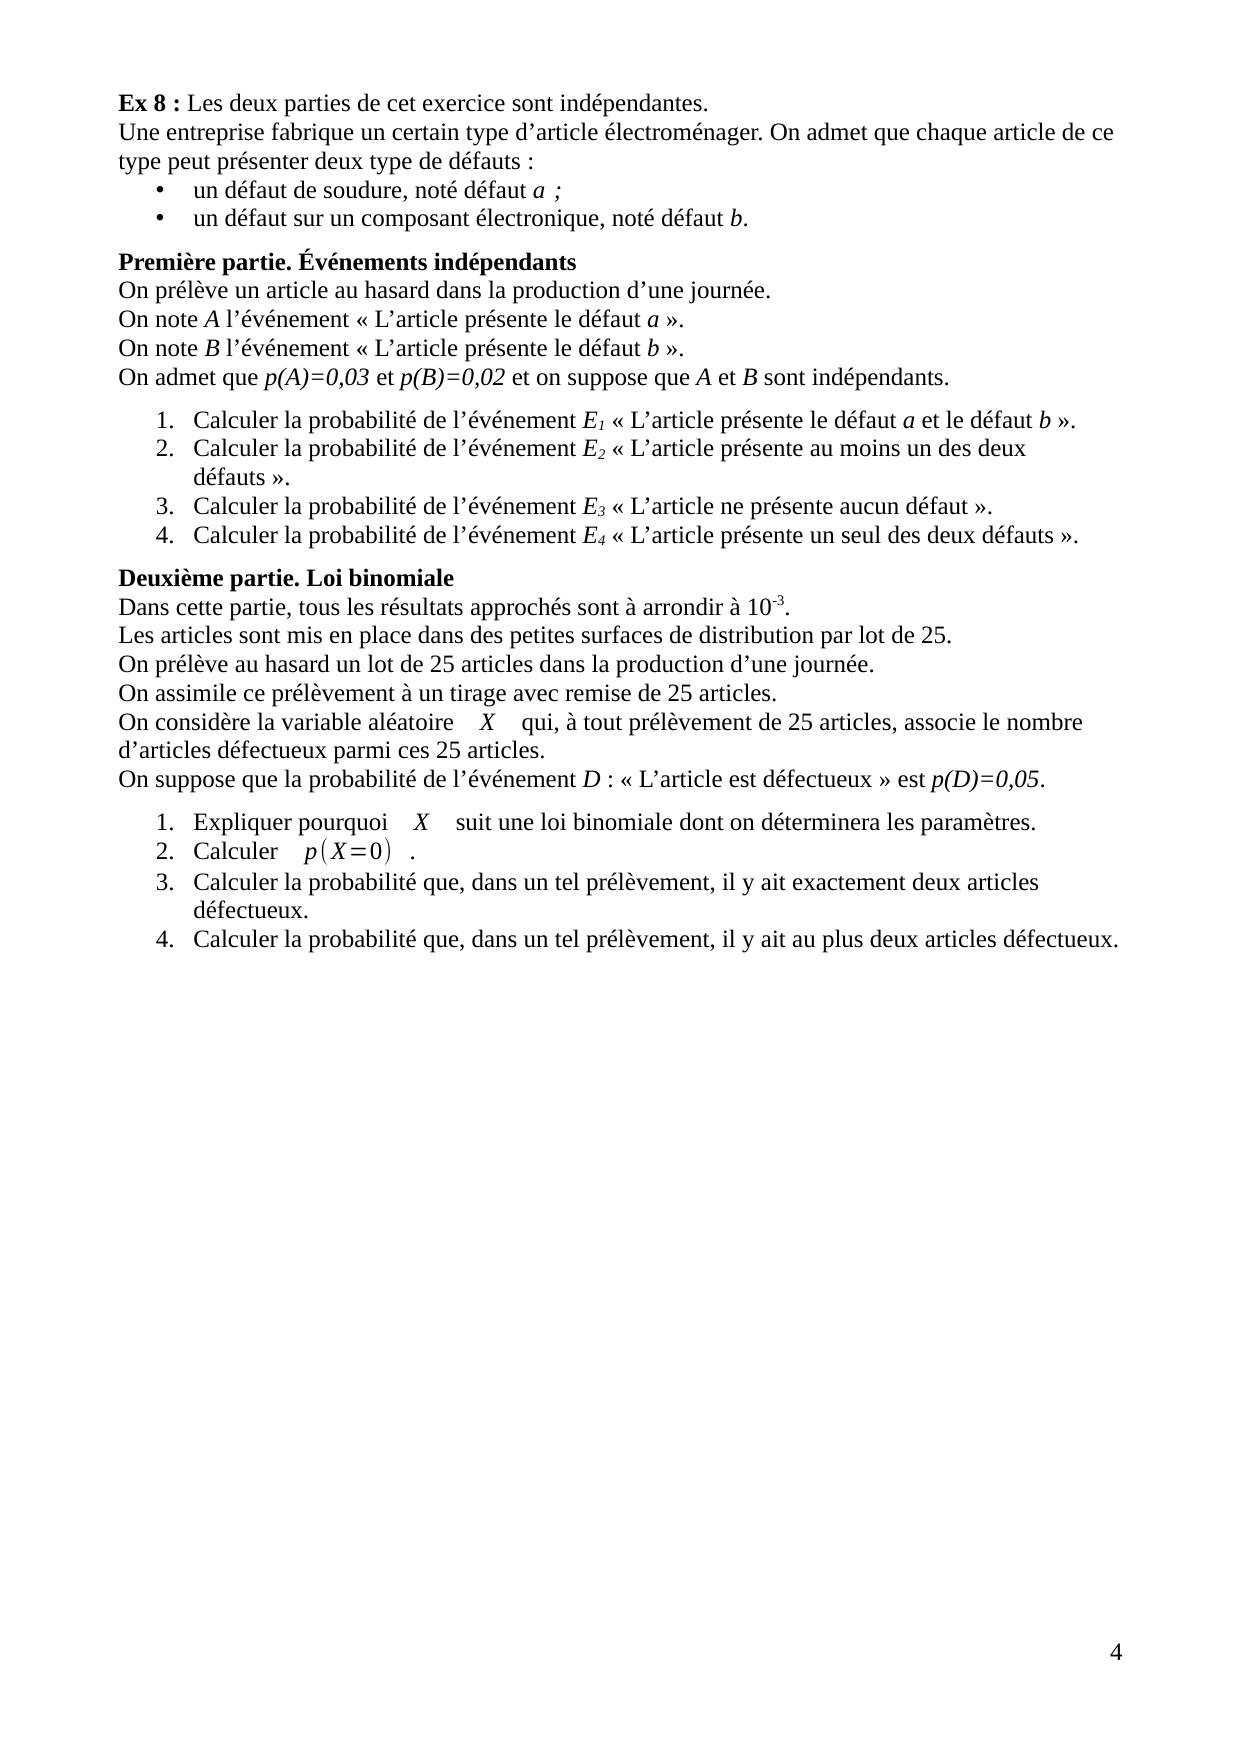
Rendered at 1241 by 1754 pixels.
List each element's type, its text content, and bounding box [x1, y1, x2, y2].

list Calculer la probabilité que, dans un tel prélèvement, il y ait au plus deux articles défectueux. [156, 924, 1122, 953]
text Première partie. Événements indépendants [118, 247, 1122, 275]
text On prélève au hasard un lot de 25 articles dans la production d’une journée. [118, 649, 1122, 678]
text On assimile ce prélèvement à un tirage avec remise de 25 articles. [118, 678, 1122, 707]
text On prélève un article au hasard dans la production d’une journée. [118, 275, 1122, 304]
list Calculer la probabilité de l’événement E1 « L’article présente le défaut a et le défaut b ». [156, 405, 1122, 433]
text On suppose que la probabilité de l’événement D : « L’article est défectueux » est p(D)=0,05. [118, 764, 1122, 793]
text Deuxième partie. Loi binomiale [118, 563, 1122, 592]
list Expliquer pourquoi suit une loi binomiale dont on déterminera les paramètres. [156, 807, 1122, 836]
text On admet que p(A)=0,03 et p(B)=0,02 et on suppose que A et B sont indépendants. [118, 362, 1122, 390]
text On note A l’événement « L’article présente le défaut a ». [118, 304, 1122, 333]
list Calculer la probabilité que, dans un tel prélèvement, il y ait exactement deux articles défectueux. [156, 867, 1122, 924]
list Calculer la probabilité de l’événement E4 « L’article présente un seul des deux défauts ». [156, 520, 1122, 548]
text Ex 8 : Les deux parties de cet exercice sont indépendantes. [118, 88, 1122, 117]
list Calculer . [156, 836, 1122, 867]
text On considère la variable aléatoire qui, à tout prélèvement de 25 articles, associe le nombre d’articles défectueux parmi ces 25 articles. [118, 707, 1122, 764]
text Les articles sont mis en place dans des petites surfaces de distribution par lot de 25. [118, 620, 1122, 649]
list un défaut de soudure, noté défaut a ; [156, 175, 1122, 203]
list Calculer la probabilité de l’événement E3 « L’article ne présente aucun défaut ». [156, 491, 1122, 520]
text On note B l’événement « L’article présente le défaut b ». [118, 333, 1122, 362]
list un défaut sur un composant électronique, noté défaut b. [156, 203, 1122, 232]
list Calculer la probabilité de l’événement E2 « L’article présente au moins un des deux défauts ». [156, 433, 1122, 491]
text Une entreprise fabrique un certain type d’article électroménager. On admet que chaque article de ce type peut présenter deux type de défauts : [118, 117, 1122, 175]
text Dans cette partie, tous les résultats approchés sont à arrondir à 10-3. [118, 592, 1122, 620]
